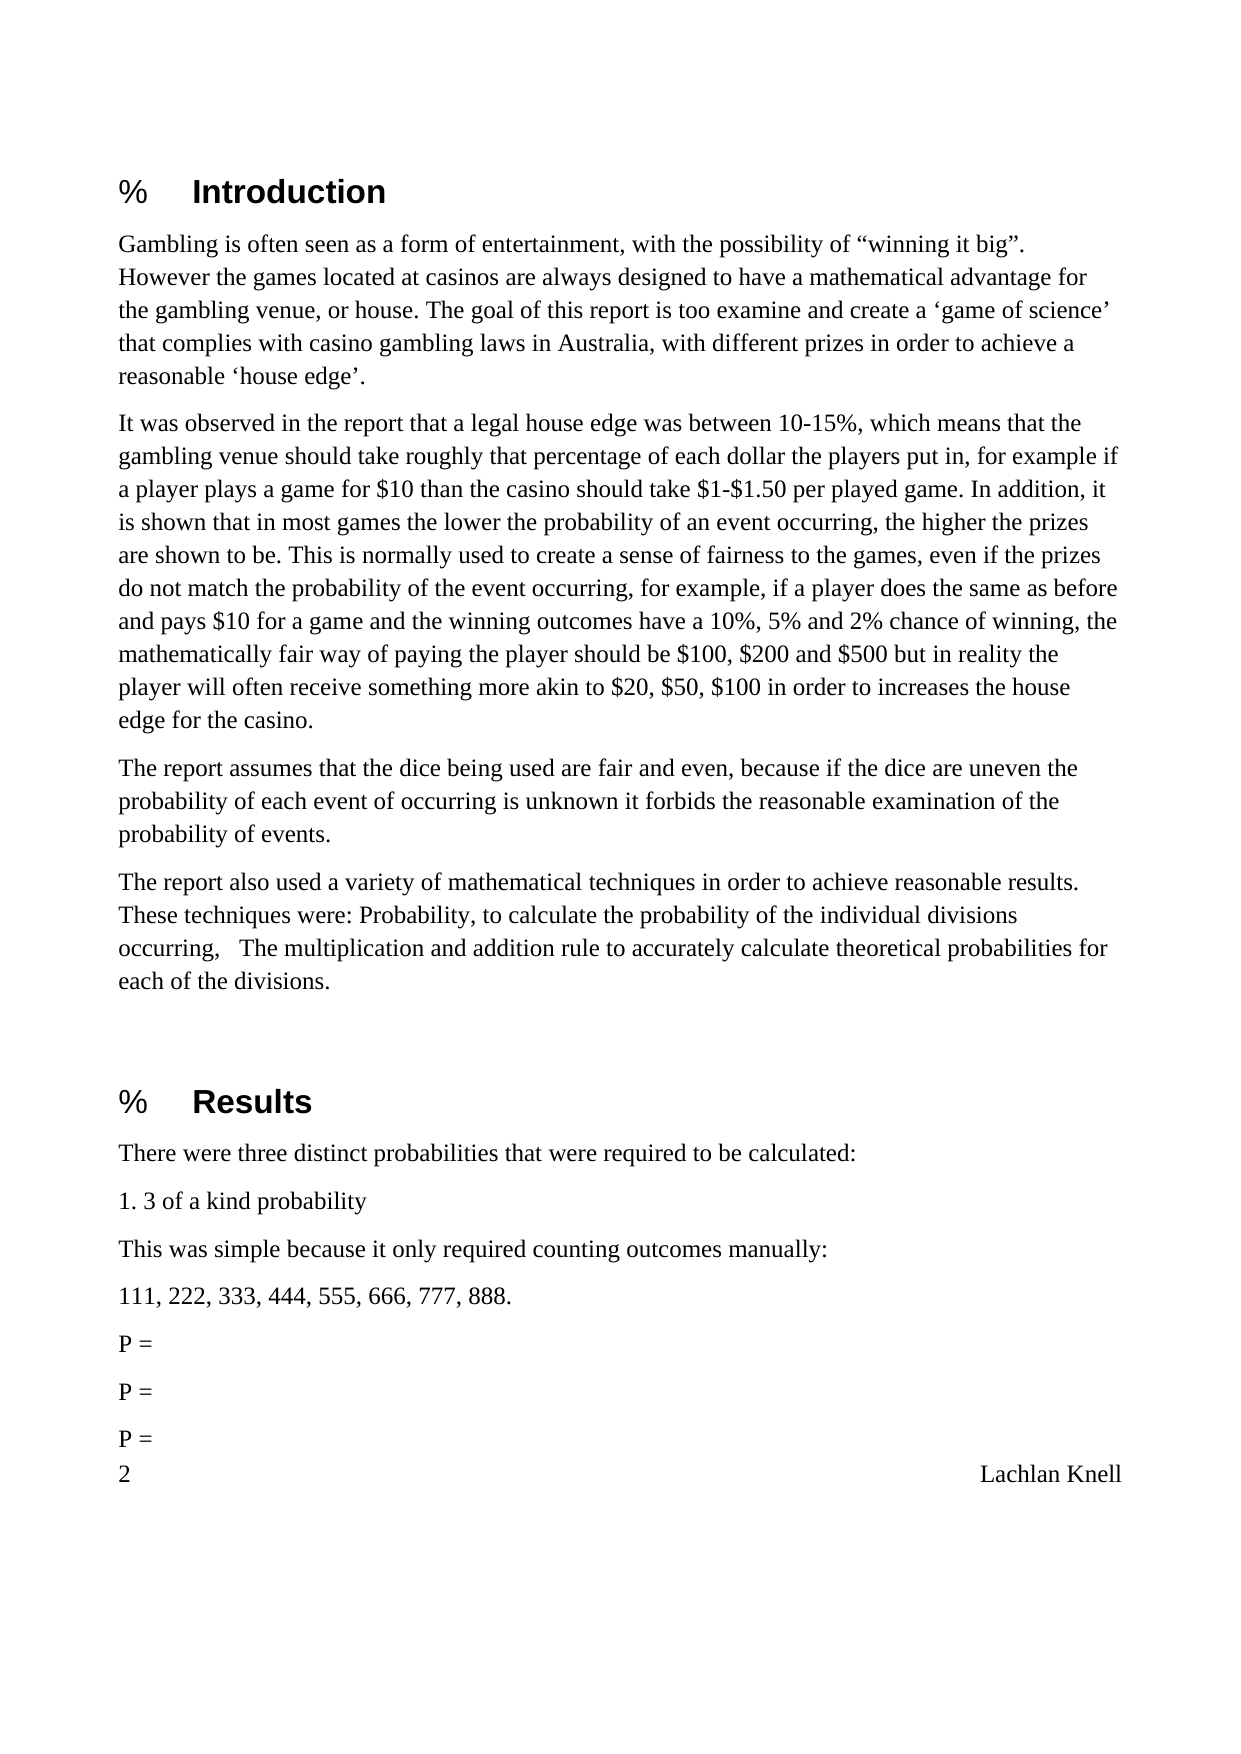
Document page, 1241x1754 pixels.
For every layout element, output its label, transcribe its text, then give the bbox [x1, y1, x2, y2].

text The report assumes that the dice being used are fair and even, because if the dice are uneven the probability of each event of occurring is unknown it forbids the reasonable examination of the probability of events. [118, 753, 1122, 848]
text P = [118, 1329, 1122, 1358]
text The report also used a variety of mathematical techniques in order to achieve reasonable results. These techniques were: Probability, to calculate the probability of the individual divisions occurring, The multiplication and addition rule to accurately calculate theoretical probabilities for each of the divisions. [118, 867, 1122, 994]
list Results [118, 1082, 1122, 1120]
text Gambling is often seen as a form of entertainment, with the possibility of “winning it big”. However the games located at casinos are always designed to have a mathematical advantage for the gambling venue, or house. The goal of this report is too examine and create a ‘game of science’ that complies with casino gambling laws in Australia, with different prizes in order to achieve a reasonable ‘house edge’. [118, 229, 1122, 389]
text This was simple because it only required counting outcomes manually: [118, 1234, 1122, 1262]
list Introduction [118, 172, 1122, 210]
text 111, 222, 333, 444, 555, 666, 777, 888. [118, 1281, 1122, 1310]
text 1. 3 of a kind probability [118, 1186, 1122, 1215]
text P = [118, 1424, 1122, 1453]
text It was observed in the report that a legal house edge was between 10-15%, which means that the gambling venue should take roughly that percentage of each dollar the players put in, for example if a player plays a game for $10 than the casino should take $1-$1.50 per played game. In addition, it is shown that in most games the lower the probability of an event occurring, the higher the prizes are shown to be. This is normally used to create a sense of fairness to the games, even if the prizes do not match the probability of the event occurring, for example, if a player does the same as before and pays $10 for a game and the winning outcomes have a 10%, 5% and 2% chance of winning, the mathematically fair way of paying the player should be $100, $200 and $500 but in reality the player will often receive something more akin to $20, $50, $100 in order to increases the house edge for the casino. [118, 408, 1122, 734]
text There were three distinct probabilities that were required to be calculated: [118, 1138, 1122, 1167]
text P = [118, 1377, 1122, 1405]
